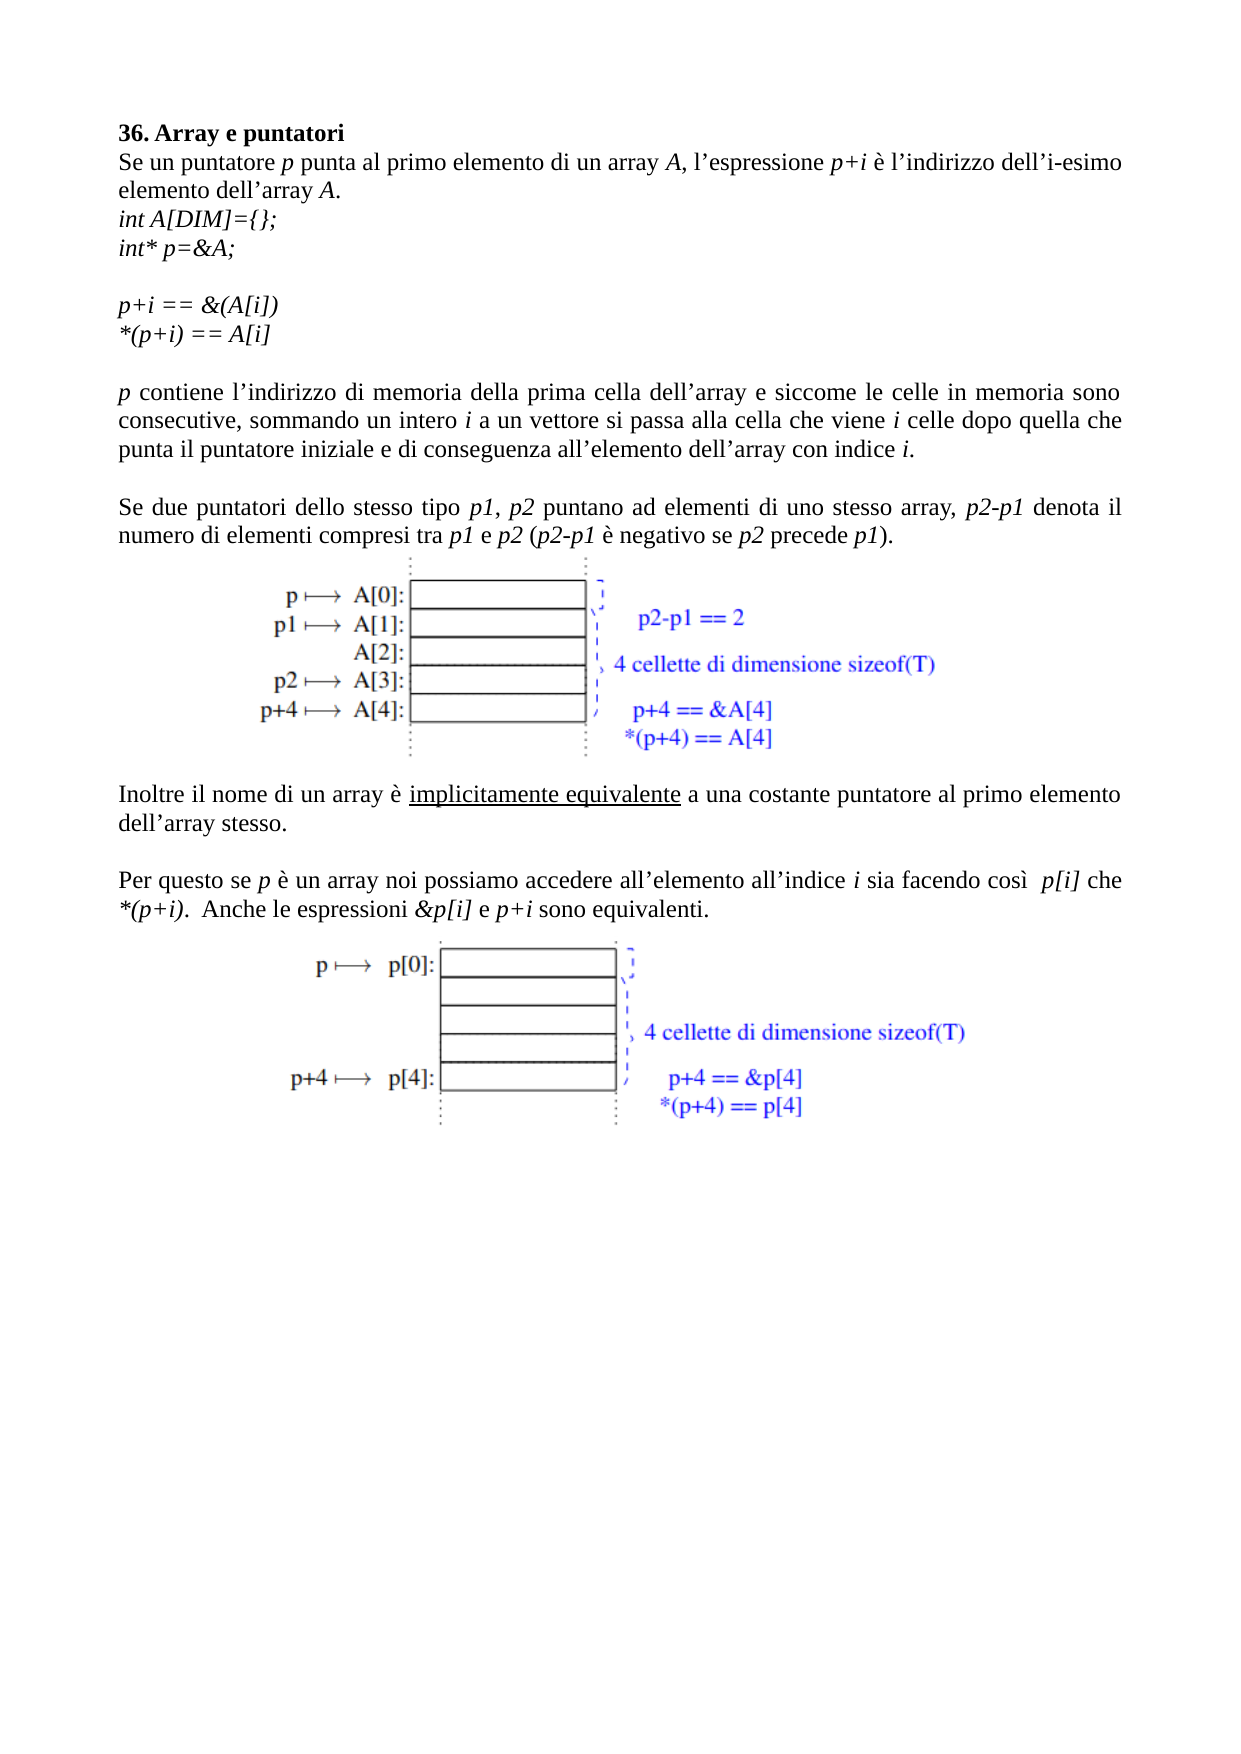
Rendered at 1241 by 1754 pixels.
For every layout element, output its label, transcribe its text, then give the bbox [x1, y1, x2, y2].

text Per questo se p è un array noi possiamo accedere all’elemento all’indice i sia facendo così p[i] che *(p+i). Anche le espressioni &p[i] e p+i sono equivalenti. [118, 866, 1122, 923]
picture [248, 554, 942, 774]
text 36. Array e puntatori [118, 118, 1122, 147]
text p+i == &(A[i]) [118, 291, 1122, 319]
text p contiene l’indirizzo di memoria della prima cella dell’array e siccome le celle in memoria sono consecutive, sommando un intero i a un vettore si passa alla cella che viene i celle dopo quella che punta il puntatore iniziale e di conseguenza all’elemento dell’array con indice i. [118, 377, 1122, 463]
text int A[DIM]={}; [118, 204, 1122, 233]
text Se un puntatore p punta al primo elemento di un array A, l’espressione p+i è l’indirizzo dell’i-esimo elemento dell’array A. [118, 147, 1122, 204]
text int* p=&A; [118, 233, 1122, 262]
text Se due puntatori dello stesso tipo p1, p2 puntano ad elementi di uno stesso array, p2-p1 denota il numero di elementi compresi tra p1 e p2 (p2-p1 è negativo se p2 precede p1). [118, 492, 1122, 549]
text *(p+i) == A[i] [118, 319, 1122, 348]
picture [282, 936, 980, 1126]
text Inoltre il nome di un array è implicitamente equivalente a una costante puntatore al primo elemento dell’array stesso. [118, 779, 1122, 837]
